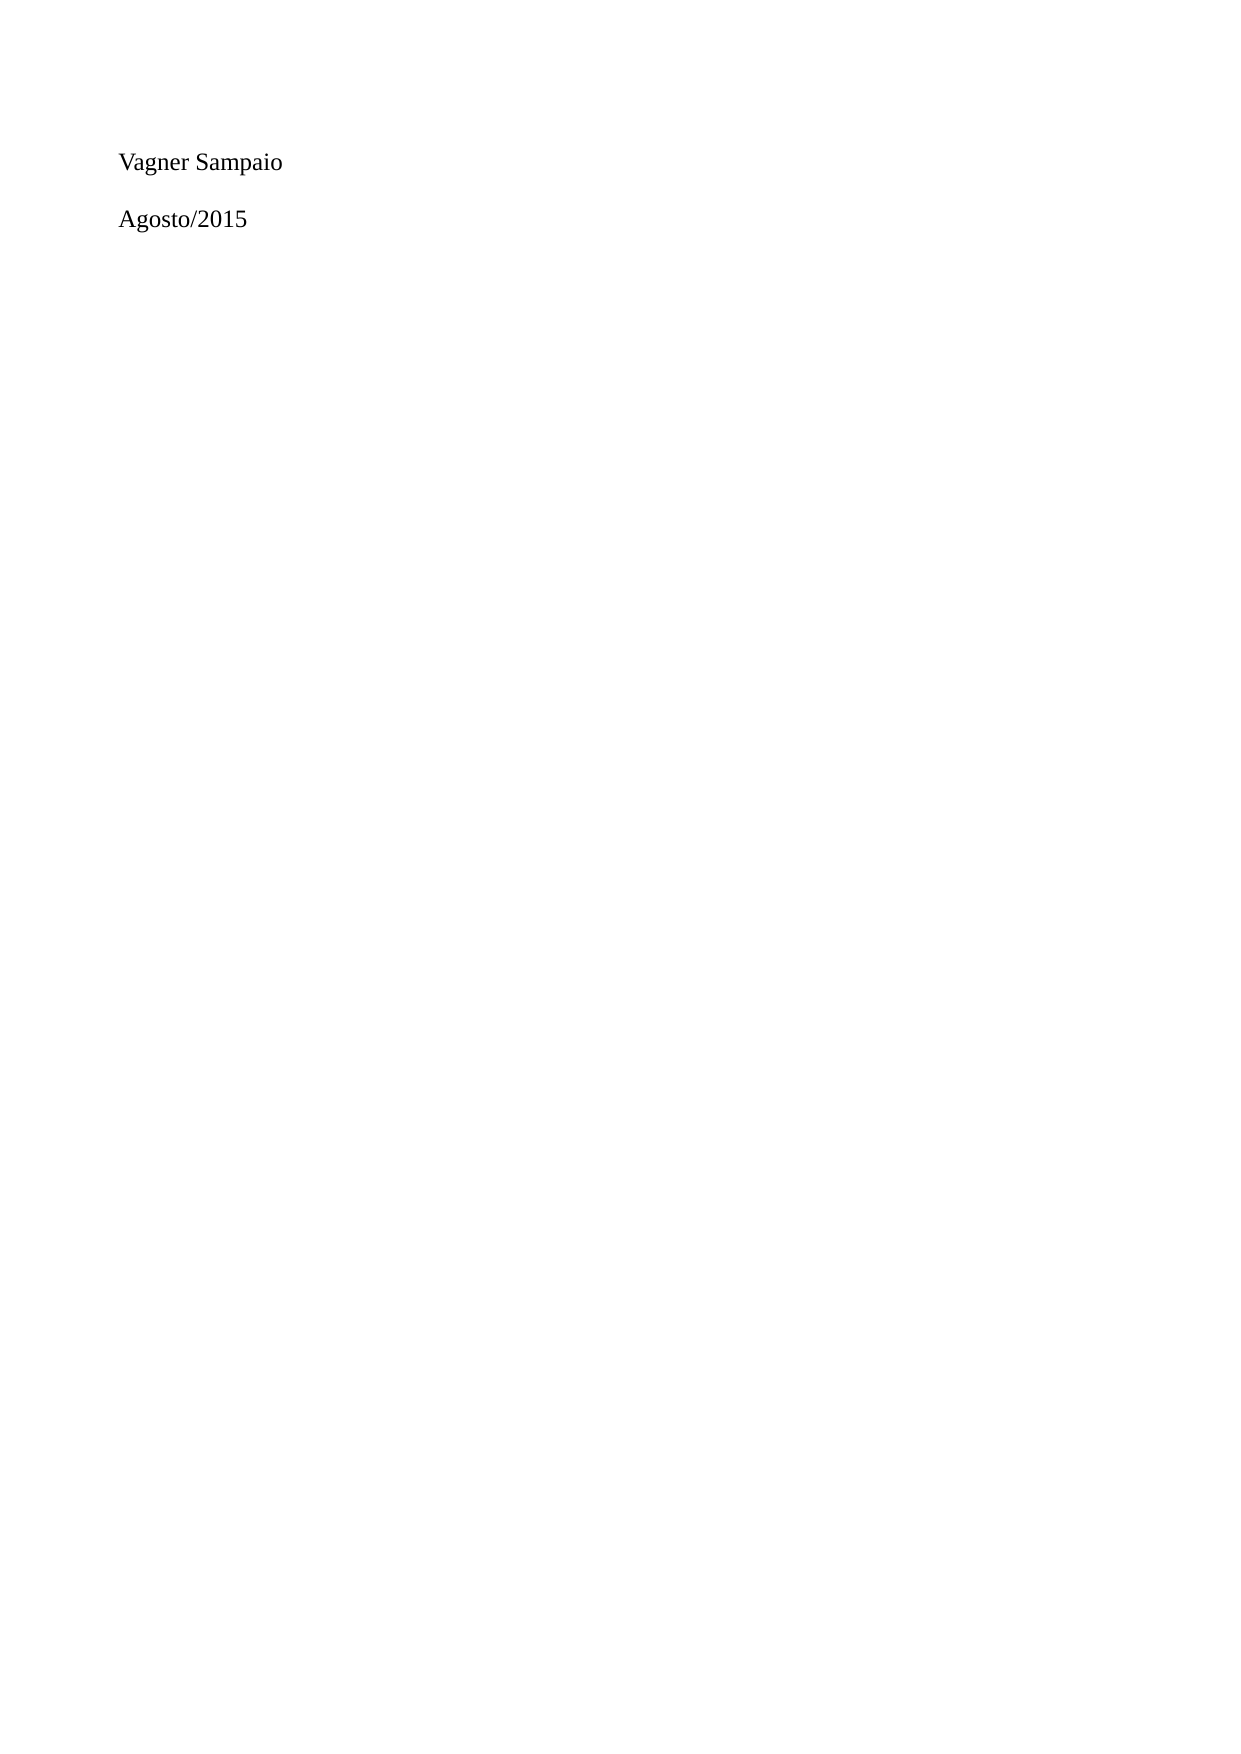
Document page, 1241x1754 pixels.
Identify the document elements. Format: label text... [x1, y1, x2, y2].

text Vagner Sampaio [118, 147, 1122, 176]
text Agosto/2015 [118, 204, 1122, 233]
